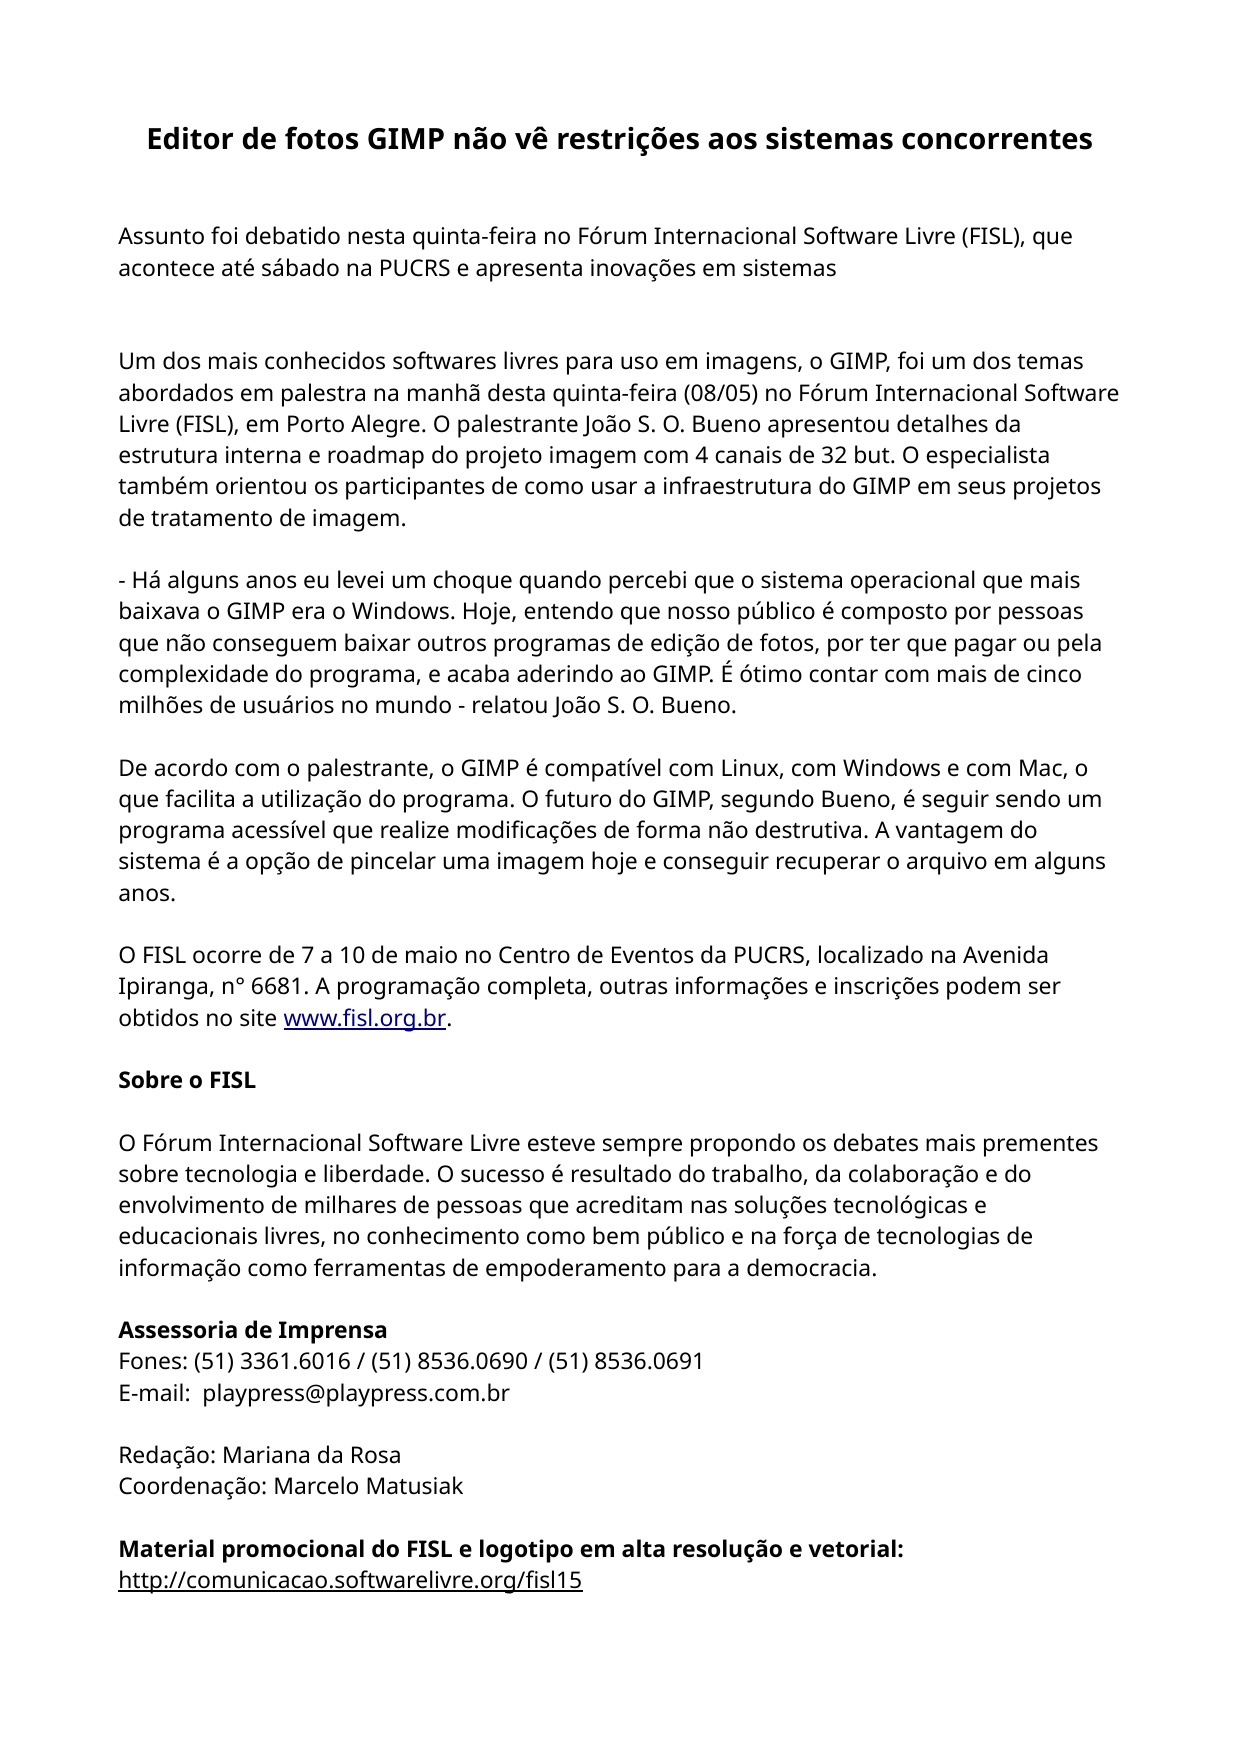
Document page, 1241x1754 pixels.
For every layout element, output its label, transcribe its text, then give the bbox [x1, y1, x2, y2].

text Redação: Mariana da Rosa [118, 1439, 1122, 1470]
text Coordenação: Marcelo Matusiak [118, 1470, 1122, 1502]
text - Há alguns anos eu levei um choque quando percebi que o sistema operacional que mais baixava o GIMP era o Windows. Hoje, entendo que nosso público é composto por pessoas que não conseguem baixar outros programas de edição de fotos, por ter que pagar ou pela complexidade do programa, e acaba aderindo ao GIMP. É ótimo contar com mais de cinco milhões de usuários no mundo - relatou João S. O. Bueno. [118, 564, 1122, 720]
text Fones: (51) 3361.6016 / (51) 8536.0690 / (51) 8536.0691 [118, 1345, 1122, 1377]
text O FISL ocorre de 7 a 10 de maio no Centro de Eventos da PUCRS, localizado na Avenida Ipiranga, n° 6681. A programação completa, outras informações e inscrições podem ser obtidos no site www.fisl.org.br. [118, 939, 1122, 1033]
text Editor de fotos GIMP não vê restrições aos sistemas concorrentes [118, 118, 1122, 158]
text Sobre o FISL [118, 1064, 1122, 1095]
text De acordo com o palestrante, o GIMP é compatível com Linux, com Windows e com Mac, o que facilita a utilização do programa. O futuro do GIMP, segundo Bueno, é seguir sendo um programa acessível que realize modificações de forma não destrutiva. A vantagem do sistema é a opção de pincelar uma imagem hoje e conseguir recuperar o arquivo em alguns anos. [118, 752, 1122, 908]
text Material promocional do FISL e logotipo em alta resolução e vetorial: [118, 1533, 1122, 1564]
text E-mail: playpress@playpress.com.br [118, 1377, 1122, 1408]
text O Fórum Internacional Software Livre esteve sempre propondo os debates mais prementes sobre tecnologia e liberdade. O sucesso é resultado do trabalho, da colaboração e do envolvimento de milhares de pessoas que acreditam nas soluções tecnológicas e educacionais livres, no conhecimento como bem público e na força de tecnologias de informação como ferramentas de empoderamento para a democracia. [118, 1127, 1122, 1283]
text http://comunicacao.softwarelivre.org/fisl15 [118, 1564, 1122, 1595]
text Assunto foi debatido nesta quinta-feira no Fórum Internacional Software Livre (FISL), que acontece até sábado na PUCRS e apresenta inovações em sistemas [118, 220, 1122, 283]
text Um dos mais conhecidos softwares livres para uso em imagens, o GIMP, foi um dos temas abordados em palestra na manhã desta quinta-feira (08/05) no Fórum Internacional Software Livre (FISL), em Porto Alegre. O palestrante João S. O. Bueno apresentou detalhes da estrutura interna e roadmap do projeto imagem com 4 canais de 32 but. O especialista também orientou os participantes de como usar a infraestrutura do GIMP em seus projetos de tratamento de imagem. [118, 345, 1122, 533]
text Assessoria de Imprensa [118, 1314, 1122, 1345]
